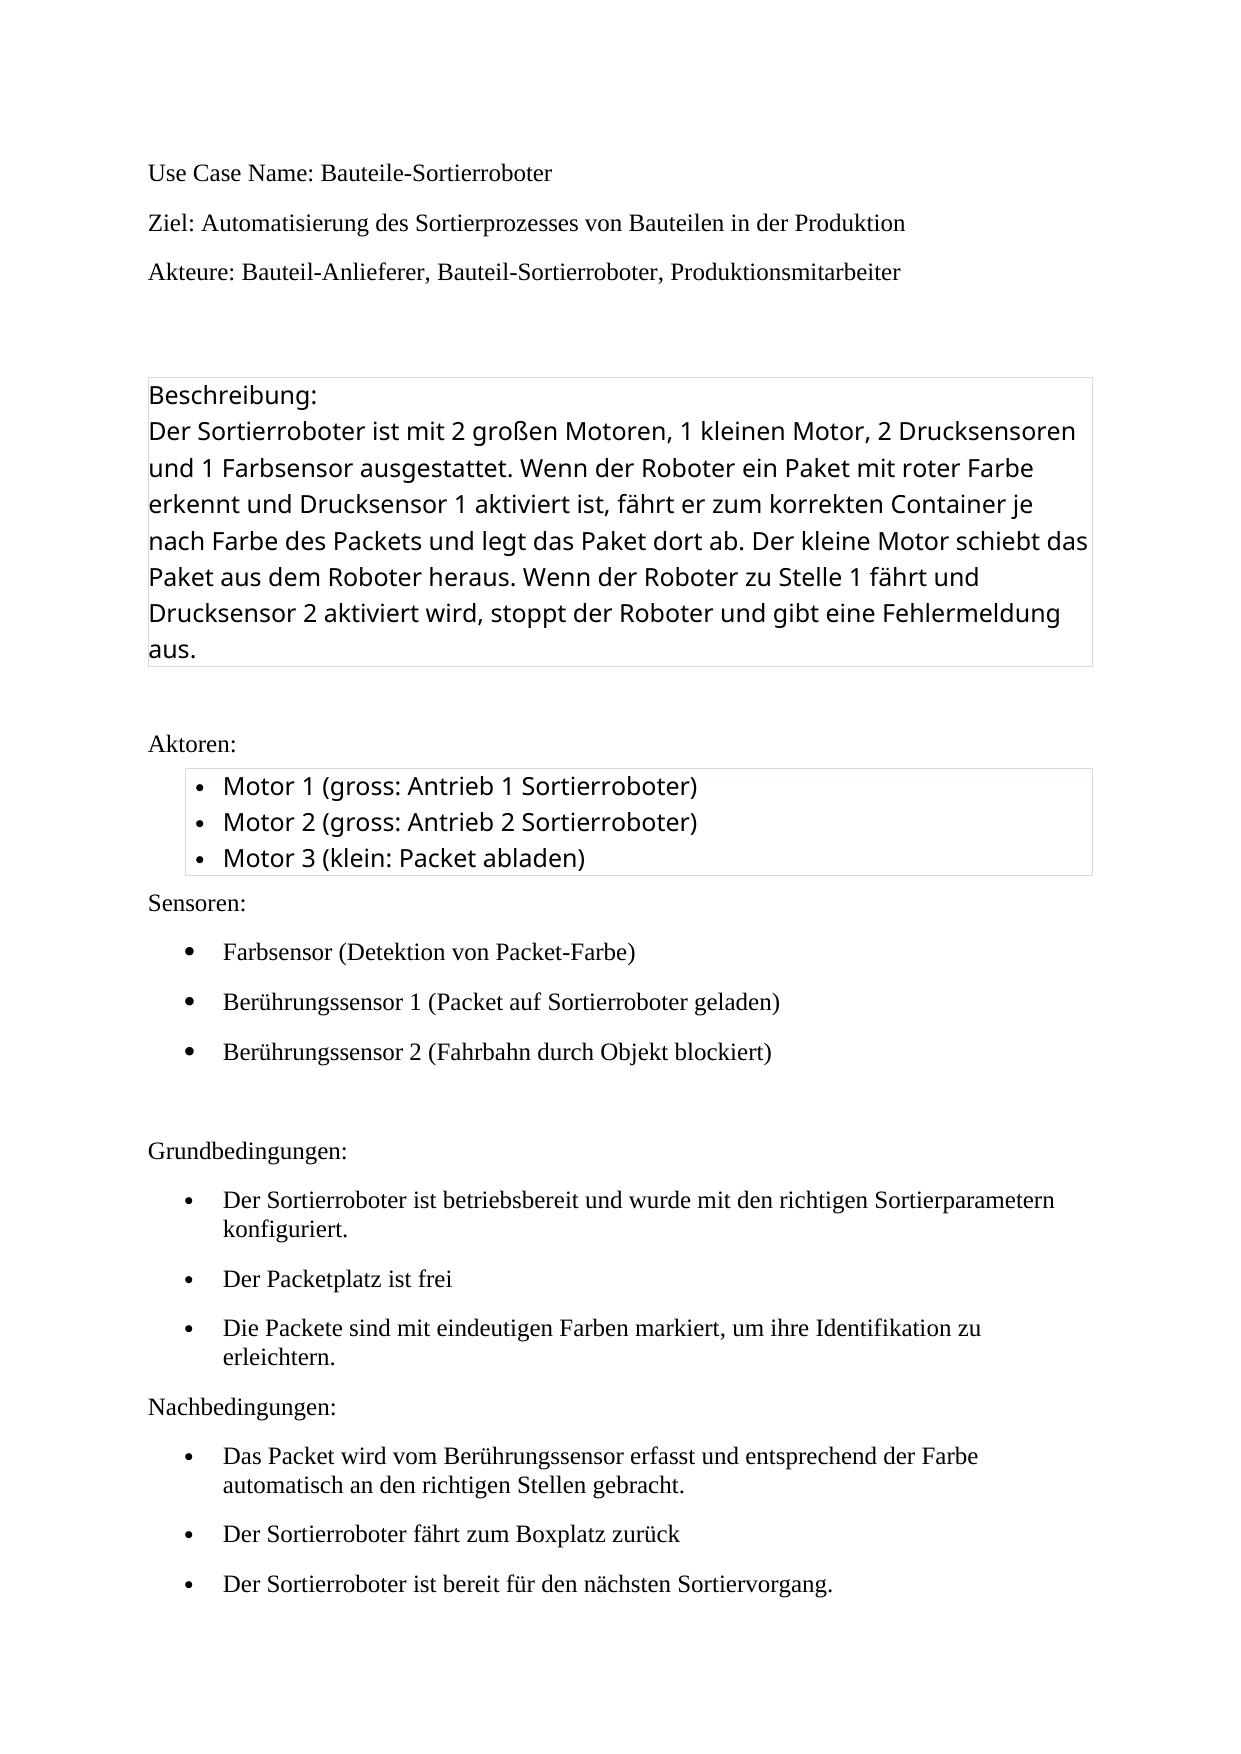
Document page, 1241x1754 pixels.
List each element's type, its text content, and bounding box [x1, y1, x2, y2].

text Beschreibung: [149, 378, 1092, 412]
text Akteure: Bauteil-Anlieferer, Bauteil-Sortierroboter, Produktionsmitarbeiter [148, 257, 1093, 286]
list Der Sortierroboter ist bereit für den nächsten Sortiervorgang. [185, 1569, 1093, 1598]
list Der Sortierroboter ist betriebsbereit und wurde mit den richtigen Sortierparametern konfiguriert. [185, 1185, 1093, 1243]
text Use Case Name: Bauteile-Sortierroboter [148, 158, 1093, 187]
list Der Packetplatz ist frei [185, 1264, 1093, 1292]
list Motor 3 (klein: Packet abladen) [186, 840, 1092, 875]
text Aktoren: [148, 729, 1093, 758]
list Motor 2 (gross: Antrieb 2 Sortierroboter) [186, 804, 1092, 839]
list Berührungssensor 1 (Packet auf Sortierroboter geladen) [185, 987, 1093, 1016]
text Nachbedingungen: [148, 1392, 1093, 1420]
list Das Packet wird vom Berührungssensor erfasst und entsprechend der Farbe automatisch an den richtigen Stellen gebracht. [185, 1441, 1093, 1499]
text Ziel: Automatisierung des Sortierprozesses von Bauteilen in der Produktion [148, 208, 1093, 236]
list Die Packete sind mit eindeutigen Farben markiert, um ihre Identifikation zu erleichtern. [185, 1313, 1093, 1371]
list Motor 1 (gross: Antrieb 1 Sortierroboter) [186, 769, 1092, 803]
text Grundbedingungen: [148, 1136, 1093, 1164]
text Der Sortierroboter ist mit 2 großen Motoren, 1 kleinen Motor, 2 Drucksensoren und 1 Farbsensor ausgestattet. Wenn der Roboter ein Paket mit roter Farbe erkennt und Drucksensor 1 aktiviert ist, fährt er zum korrekten Container je nach Farbe des Packets und legt das Paket dort ab. Der kleine Motor schiebt das Paket aus dem Roboter heraus. Wenn der Roboter zu Stelle 1 fährt und Drucksensor 2 aktiviert wird, stoppt der Roboter und gibt eine Fehlermeldung aus. [149, 413, 1092, 666]
text Sensoren: [148, 888, 1093, 917]
list Berührungssensor 2 (Fahrbahn durch Objekt blockiert) [185, 1037, 1093, 1065]
list Farbsensor (Detektion von Packet-Farbe) [185, 937, 1093, 966]
list Der Sortierroboter fährt zum Boxplatz zurück [185, 1519, 1093, 1548]
